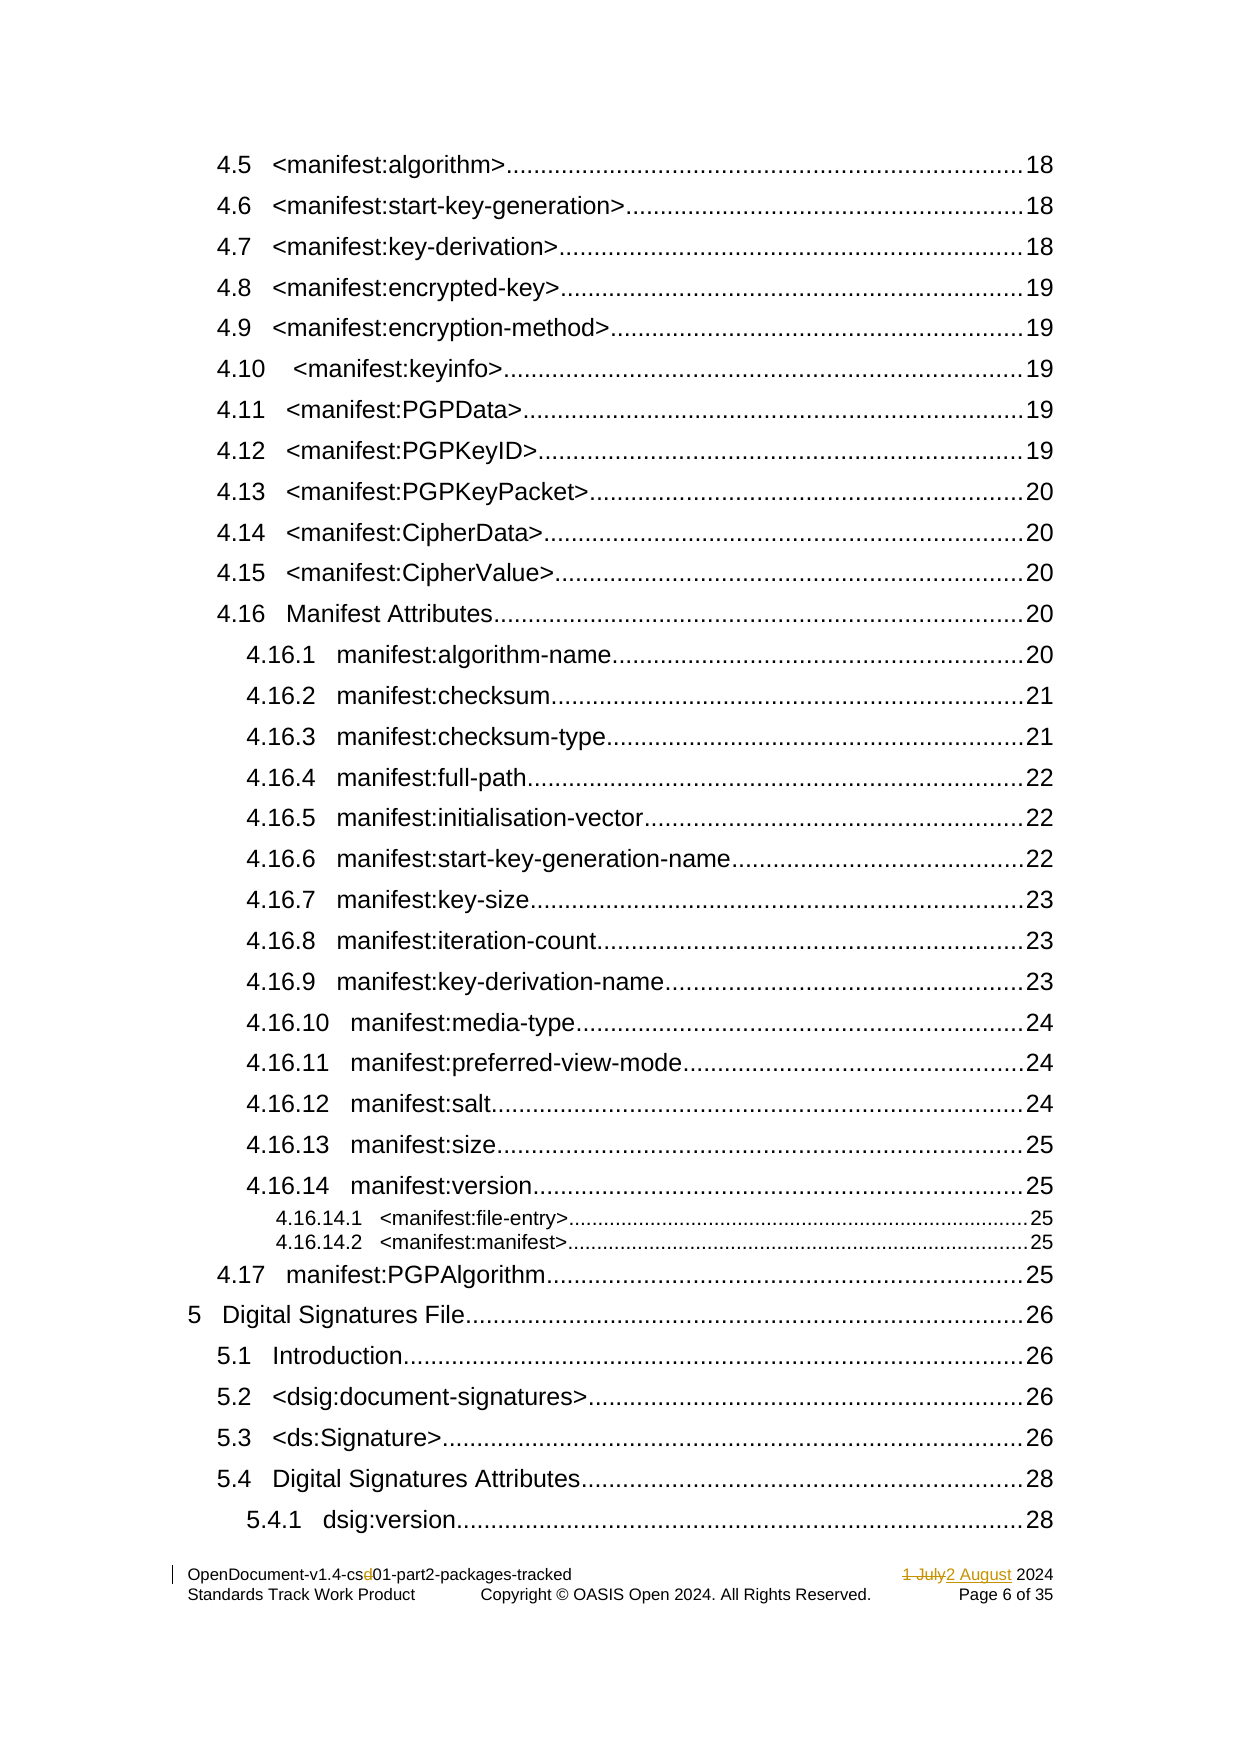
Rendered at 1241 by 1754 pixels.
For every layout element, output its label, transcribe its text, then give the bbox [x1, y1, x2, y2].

text 4.6 <manifest:start-key-generation> 18 [217, 191, 1053, 219]
text 4.12 <manifest:PGPKeyID> 19 [217, 436, 1053, 464]
text 5 Digital Signatures File 26 [187, 1300, 1053, 1329]
text 4.16.5 manifest:initialisation-vector 22 [246, 803, 1053, 832]
text 4.16.13 manifest:size 25 [246, 1130, 1053, 1159]
text 4.14 <manifest:CipherData> 20 [217, 517, 1053, 546]
text 4.8 <manifest:encrypted-key> 19 [217, 272, 1053, 301]
text 4.16.9 manifest:key-derivation-name 23 [246, 967, 1053, 995]
text 5.1 Introduction 26 [217, 1341, 1053, 1370]
text 4.17 manifest:PGPAlgorithm 25 [217, 1259, 1053, 1288]
text 5.4.1 dsig:version 28 [246, 1504, 1053, 1533]
text 4.16.1 manifest:algorithm-name 20 [246, 640, 1053, 669]
text 4.16.2 manifest:checksum 21 [246, 681, 1053, 709]
text 4.16.14.1 <manifest:file-entry> 25 [276, 1206, 1053, 1229]
text 4.16.11 manifest:preferred-view-mode 24 [246, 1048, 1053, 1077]
text 5.2 <dsig:document-signatures> 26 [217, 1382, 1053, 1411]
text 4.16.7 manifest:key-size 23 [246, 885, 1053, 914]
text 5.3 <ds:Signature> 26 [217, 1423, 1053, 1452]
text 4.16.3 manifest:checksum-type 21 [246, 722, 1053, 750]
text 4.13 <manifest:PGPKeyPacket> 20 [217, 477, 1053, 505]
text 5.4 Digital Signatures Attributes 28 [217, 1464, 1053, 1492]
text 4.16.10 manifest:media-type 24 [246, 1007, 1053, 1036]
text 4.16.4 manifest:full-path 22 [246, 762, 1053, 791]
text 4.5 <manifest:algorithm> 18 [217, 150, 1053, 179]
text 4.9 <manifest:encryption-method> 19 [217, 313, 1053, 342]
text 4.16.12 manifest:salt 24 [246, 1089, 1053, 1118]
text 4.16.14.2 <manifest:manifest> 25 [276, 1229, 1053, 1253]
text 4.16 Manifest Attributes 20 [217, 599, 1053, 628]
text 4.10 <manifest:keyinfo> 19 [217, 354, 1053, 383]
text 4.16.8 manifest:iteration-count 23 [246, 926, 1053, 954]
text 4.11 <manifest:PGPData> 19 [217, 395, 1053, 424]
text 4.16.14 manifest:version 25 [246, 1171, 1053, 1199]
text 4.7 <manifest:key-derivation> 18 [217, 232, 1053, 260]
text 4.15 <manifest:CipherValue> 20 [217, 558, 1053, 587]
text 4.16.6 manifest:start-key-generation-name 22 [246, 844, 1053, 873]
